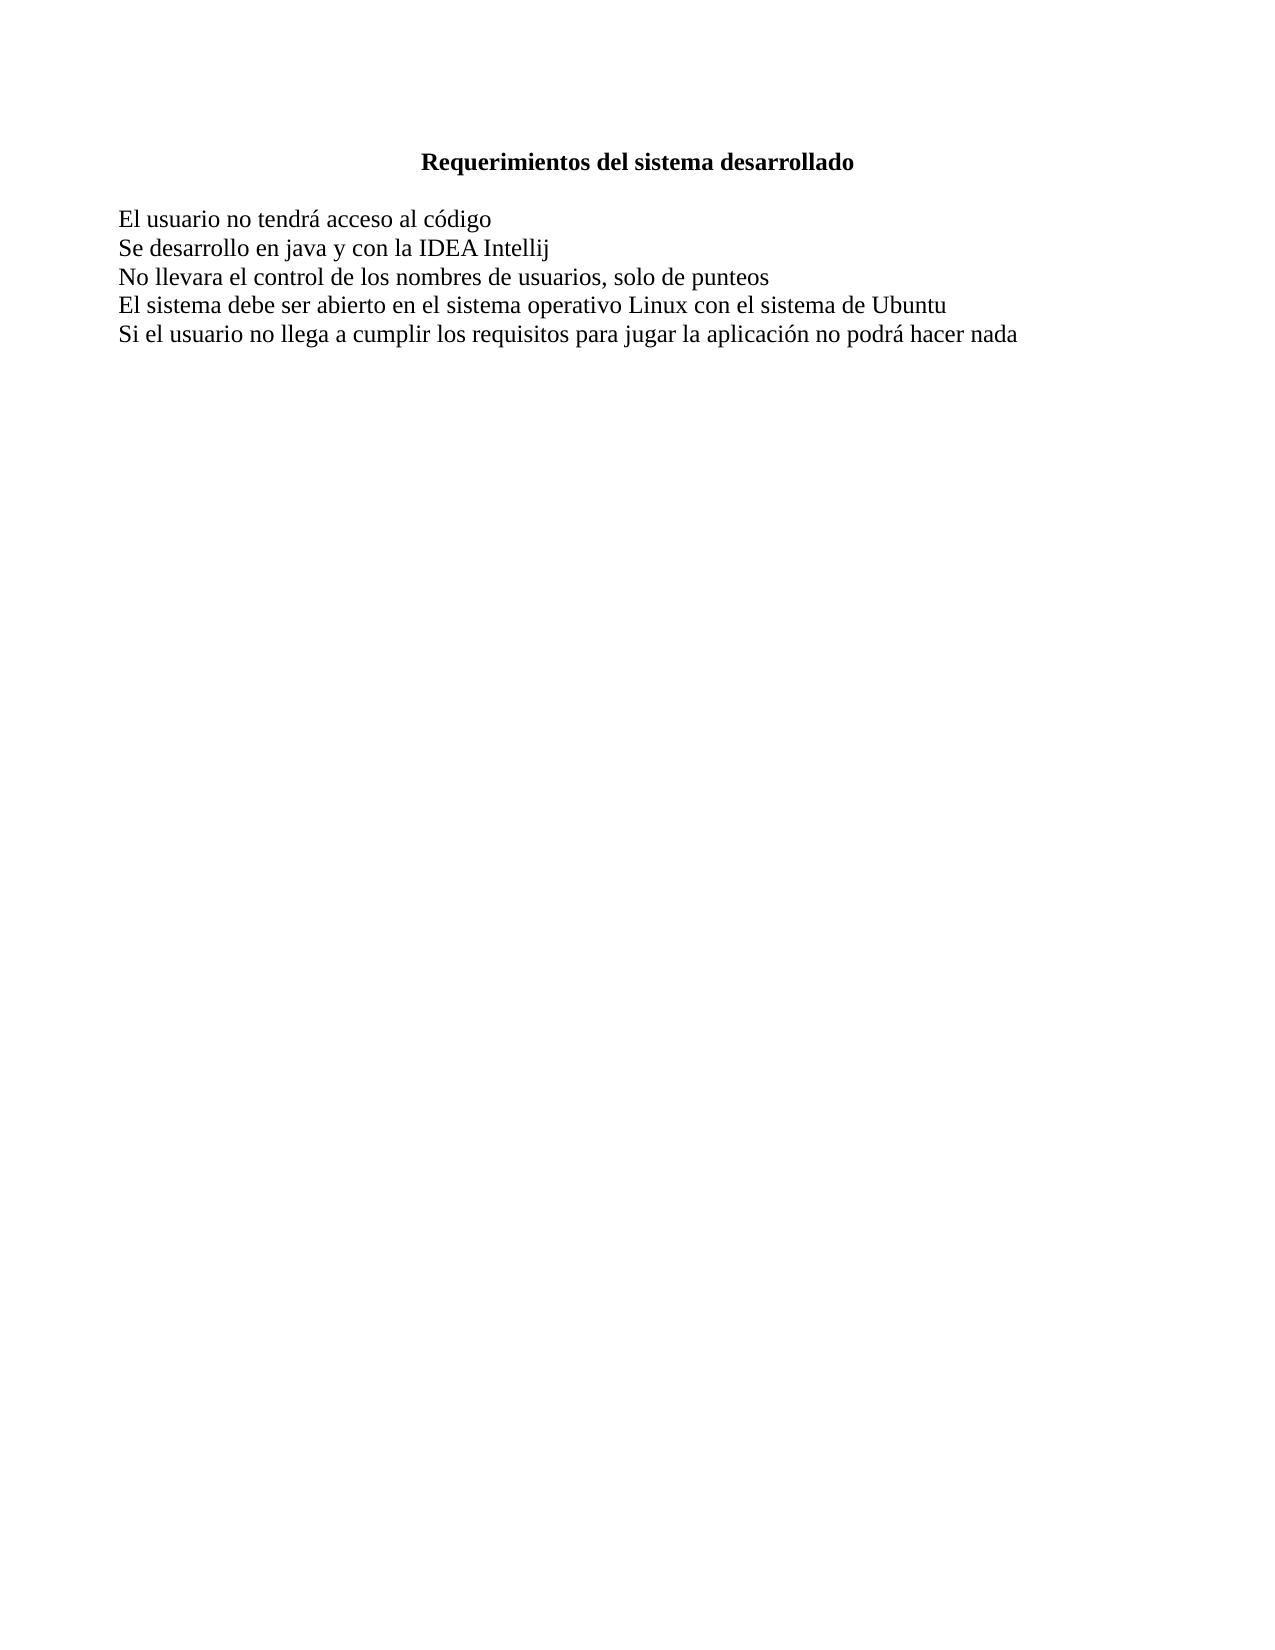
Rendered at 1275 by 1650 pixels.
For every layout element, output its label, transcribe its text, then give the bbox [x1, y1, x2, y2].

text Si el usuario no llega a cumplir los requisitos para jugar la aplicación no podrá hacer nada [118, 319, 1157, 348]
text Requerimientos del sistema desarrollado [118, 147, 1157, 176]
text Se desarrollo en java y con la IDEA Intellij [118, 233, 1157, 262]
text No llevara el control de los nombres de usuarios, solo de punteos [118, 262, 1157, 291]
text El sistema debe ser abierto en el sistema operativo Linux con el sistema de Ubuntu [118, 291, 1157, 319]
text El usuario no tendrá acceso al código [118, 204, 1157, 233]
